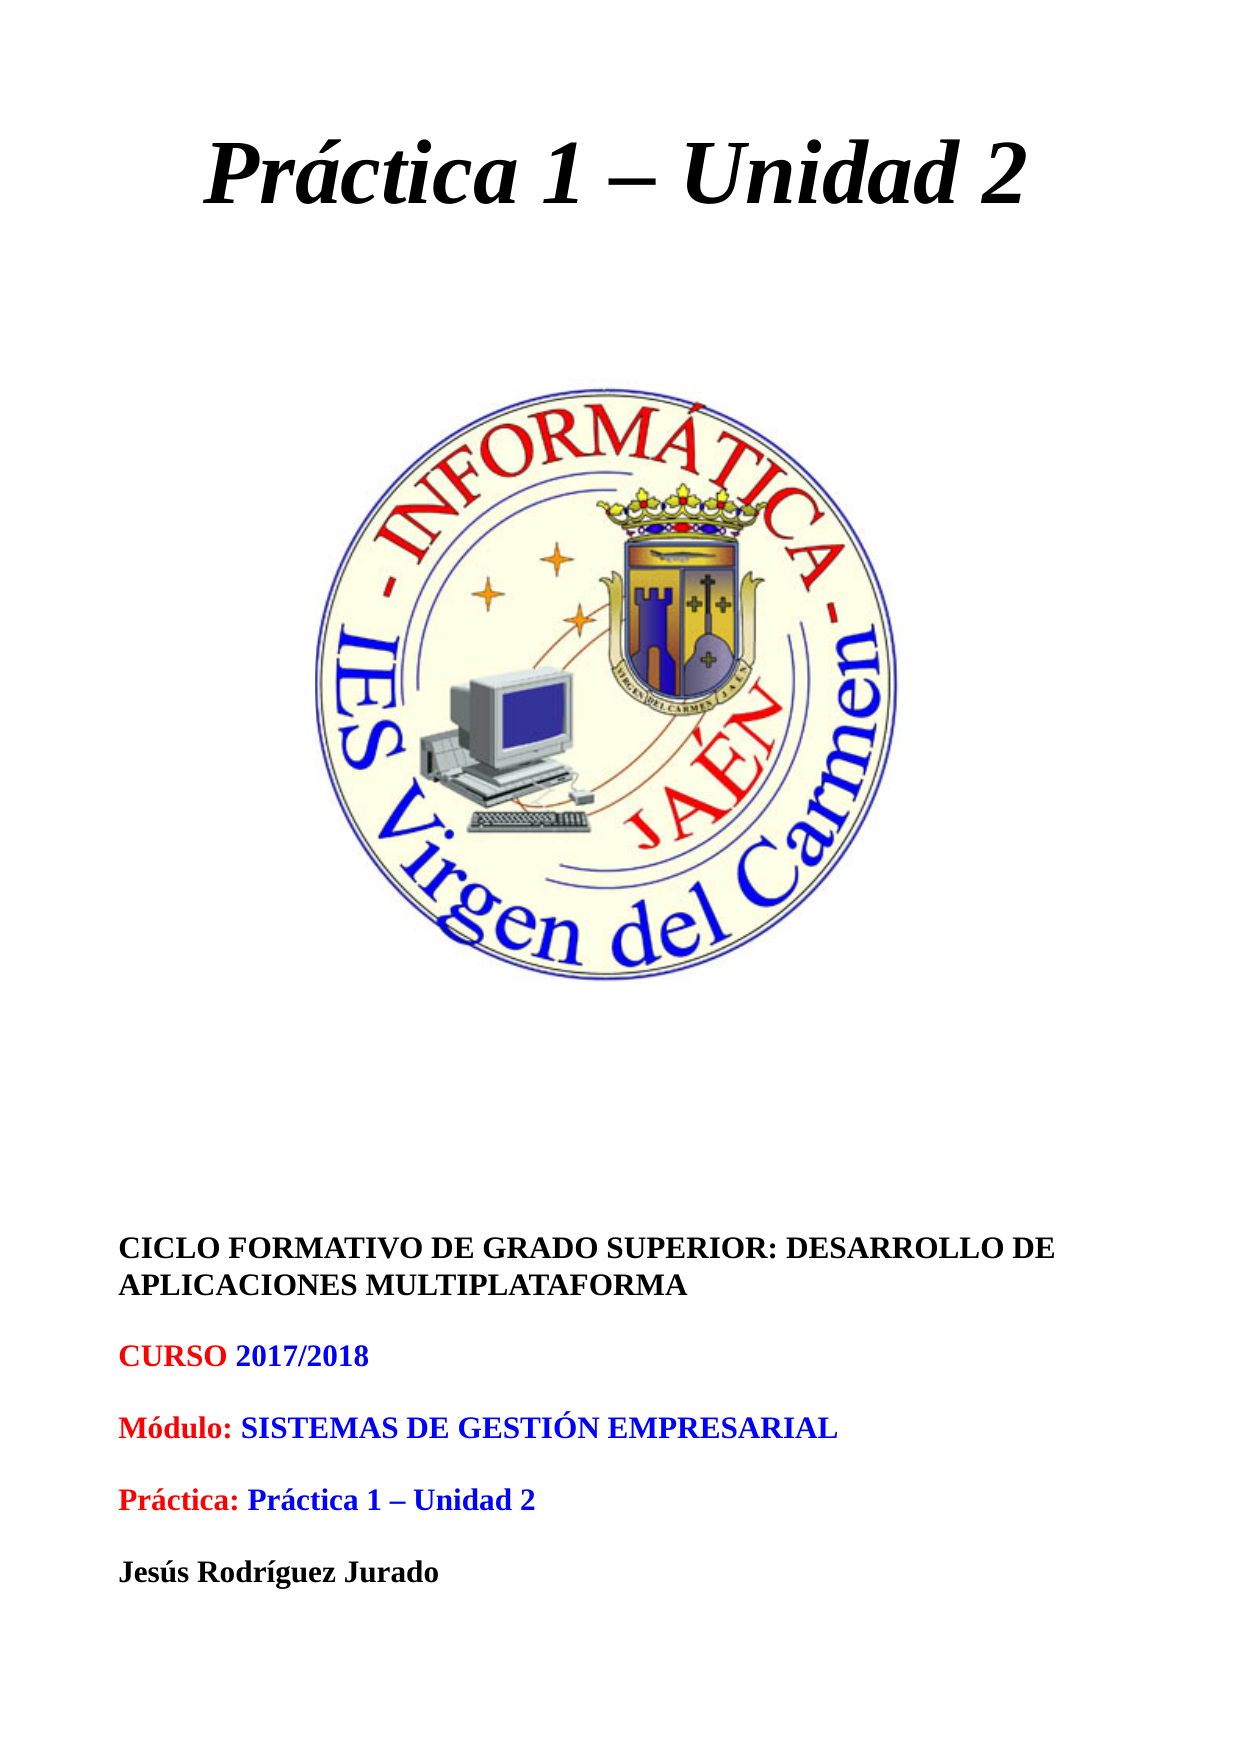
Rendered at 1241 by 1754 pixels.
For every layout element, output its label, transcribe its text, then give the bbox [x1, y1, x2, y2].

picture [315, 342, 900, 983]
text Módulo: SISTEMAS DE GESTIÓN EMPRESARIAL [118, 1409, 1122, 1445]
text Jesús Rodríguez Jurado [118, 1553, 1122, 1589]
text CICLO FORMATIVO DE GRADO SUPERIOR: DESARROLLO DE APLICACIONES MULTIPLATAFORMA [118, 1230, 1122, 1302]
text Práctica: Práctica 1 – Unidad 2 [118, 1481, 1122, 1517]
text CURSO 2017/2018 [118, 1338, 1122, 1373]
text Práctica 1 – Unidad 2 [118, 118, 1122, 223]
